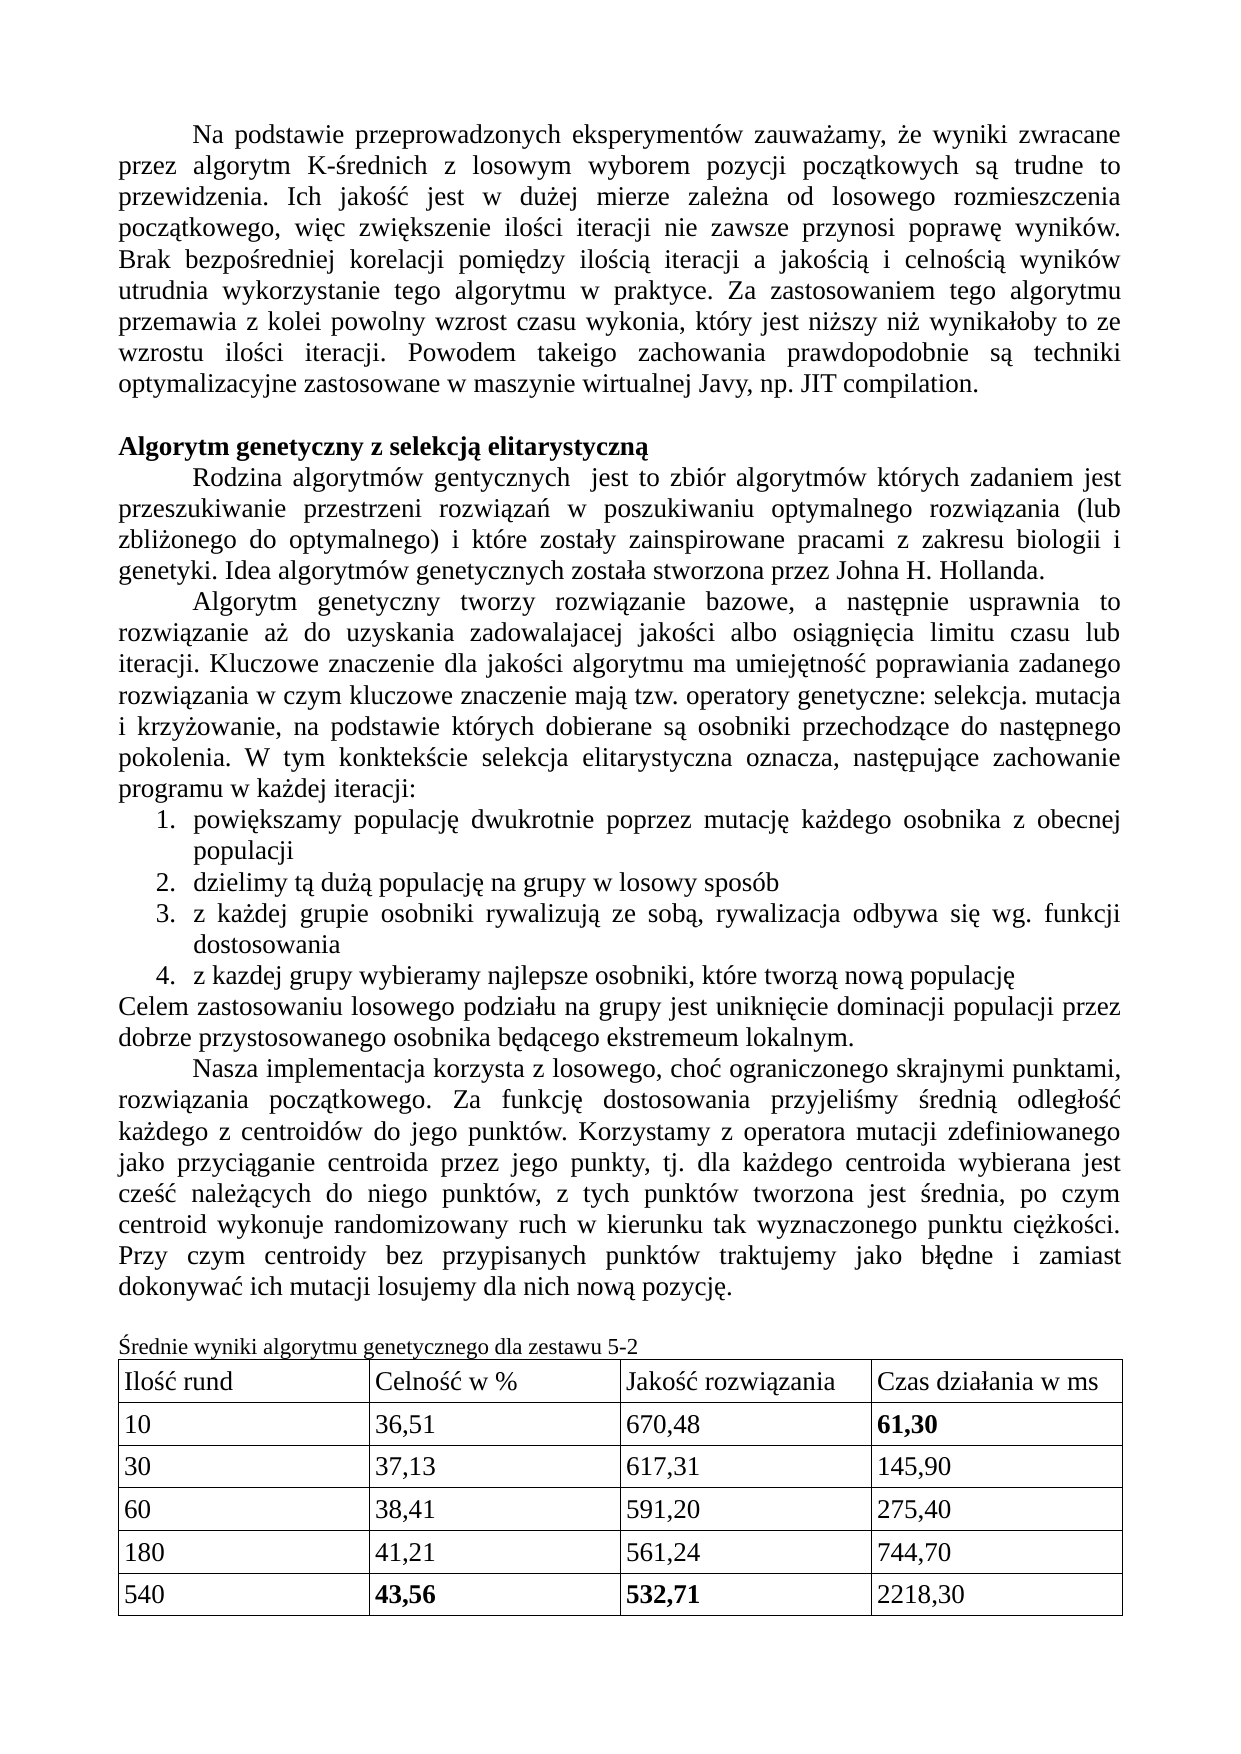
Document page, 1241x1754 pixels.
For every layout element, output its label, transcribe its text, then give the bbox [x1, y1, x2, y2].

table_cell 38,41 [370, 1488, 620, 1530]
table_cell 61,30 [872, 1403, 1122, 1444]
table_cell 532,71 [621, 1574, 871, 1615]
text Na podstawie przeprowadzonych eksperymentów zauważamy, że wyniki zwracane przez algorytm K-średnich z losowym wyborem pozycji początkowych są trudne to przewidzenia. Ich jakość jest w dużej mierze zależna od losowego rozmieszczenia początkowego, więc zwiększenie ilości iteracji nie zawsze przynosi poprawę wyników. Brak bezpośredniej korelacji pomiędzy ilością iteracji a jakością i celnością wyników utrudnia wykorzystanie tego algorytmu w praktyce. Za zastosowaniem tego algorytmu przemawia z kolei powolny wzrost czasu wykonia, który jest niższy niż wynikałoby to ze wzrostu ilości iteracji. Powodem takeigo zachowania prawdopodobnie są techniki optymalizacyjne zastosowane w maszynie wirtualnej Javy, np. JIT compilation. [118, 118, 1122, 398]
text Nasza implementacja korzysta z losowego, choć ograniczonego skrajnymi punktami, rozwiązania początkowego. Za funkcję dostosowania przyjeliśmy średnią odległość każdego z centroidów do jego punktów. Korzystamy z operatora mutacji zdefiniowanego jako przyciąganie centroida przez jego punkty, tj. dla każdego centroida wybierana jest cześć należących do niego punktów, z tych punktów tworzona jest średnia, po czym centroid wykonuje randomizowany ruch w kierunku tak wyznaczonego punktu ciężkości. Przy czym centroidy bez przypisanych punktów traktujemy jako błędne i zamiast dokonywać ich mutacji losujemy dla nich nową pozycję. [118, 1052, 1122, 1302]
table_cell 10 [119, 1403, 369, 1444]
table_cell 2218,30 [872, 1574, 1122, 1615]
table_header Ilość rund [119, 1360, 369, 1402]
table_cell 617,31 [621, 1446, 871, 1487]
table_cell 540 [119, 1574, 369, 1615]
text Algorytm genetyczny tworzy rozwiązanie bazowe, a następnie usprawnia to rozwiązanie aż do uzyskania zadowalajacej jakości albo osiągnięcia limitu czasu lub iteracji. Kluczowe znaczenie dla jakości algorytmu ma umiejętność poprawiania zadanego rozwiązania w czym kluczowe znaczenie mają tzw. operatory genetyczne: selekcja. mutacja i krzyżowanie, na podstawie których dobierane są osobniki przechodzące do następnego pokolenia. W tym konktekście selekcja elitarystyczna oznacza, następujące zachowanie programu w każdej iteracji: [118, 585, 1122, 803]
table_cell 36,51 [370, 1403, 620, 1444]
table_header Czas działania w ms [872, 1360, 1122, 1402]
table_cell 275,40 [872, 1488, 1122, 1530]
table_cell 744,70 [872, 1531, 1122, 1573]
text Średnie wyniki algorytmu genetycznego dla zestawu 5-2 [118, 1333, 1122, 1359]
text Rodzina algorytmów gentycznych jest to zbiór algorytmów których zadaniem jest przeszukiwanie przestrzeni rozwiązań w poszukiwaniu optymalnego rozwiązania (lub zbliżonego do optymalnego) i które zostały zainspirowane pracami z zakresu biologii i genetyki. Idea algorytmów genetycznych została stworzona przez Johna H. Hollanda. [118, 461, 1122, 585]
table_header Jakość rozwiązania [621, 1360, 871, 1402]
table_cell 561,24 [621, 1531, 871, 1573]
list dzielimy tą dużą populację na grupy w losowy sposób [156, 866, 1122, 897]
table_cell 145,90 [872, 1446, 1122, 1487]
table_cell 30 [119, 1446, 369, 1487]
list z kazdej grupy wybieramy najlepsze osobniki, które tworzą nową populację [156, 959, 1122, 990]
table_cell 43,56 [370, 1574, 620, 1615]
text Celem zastosowaniu losowego podziału na grupy jest uniknięcie dominacji populacji przez dobrze przystosowanego osobnika będącego ekstremeum lokalnym. [118, 990, 1122, 1052]
table_header Celność w % [370, 1360, 620, 1402]
table_cell 60 [119, 1488, 369, 1530]
table_cell 41,21 [370, 1531, 620, 1573]
list powiększamy populację dwukrotnie poprzez mutację każdego osobnika z obecnej populacji [156, 803, 1122, 866]
text Algorytm genetyczny z selekcją elitarystyczną [118, 429, 1122, 461]
table_cell 670,48 [621, 1403, 871, 1444]
table_cell 180 [119, 1531, 369, 1573]
list z każdej grupie osobniki rywalizują ze sobą, rywalizacja odbywa się wg. funkcji dostosowania [156, 897, 1122, 959]
table_cell 37,13 [370, 1446, 620, 1487]
table_cell 591,20 [621, 1488, 871, 1530]
